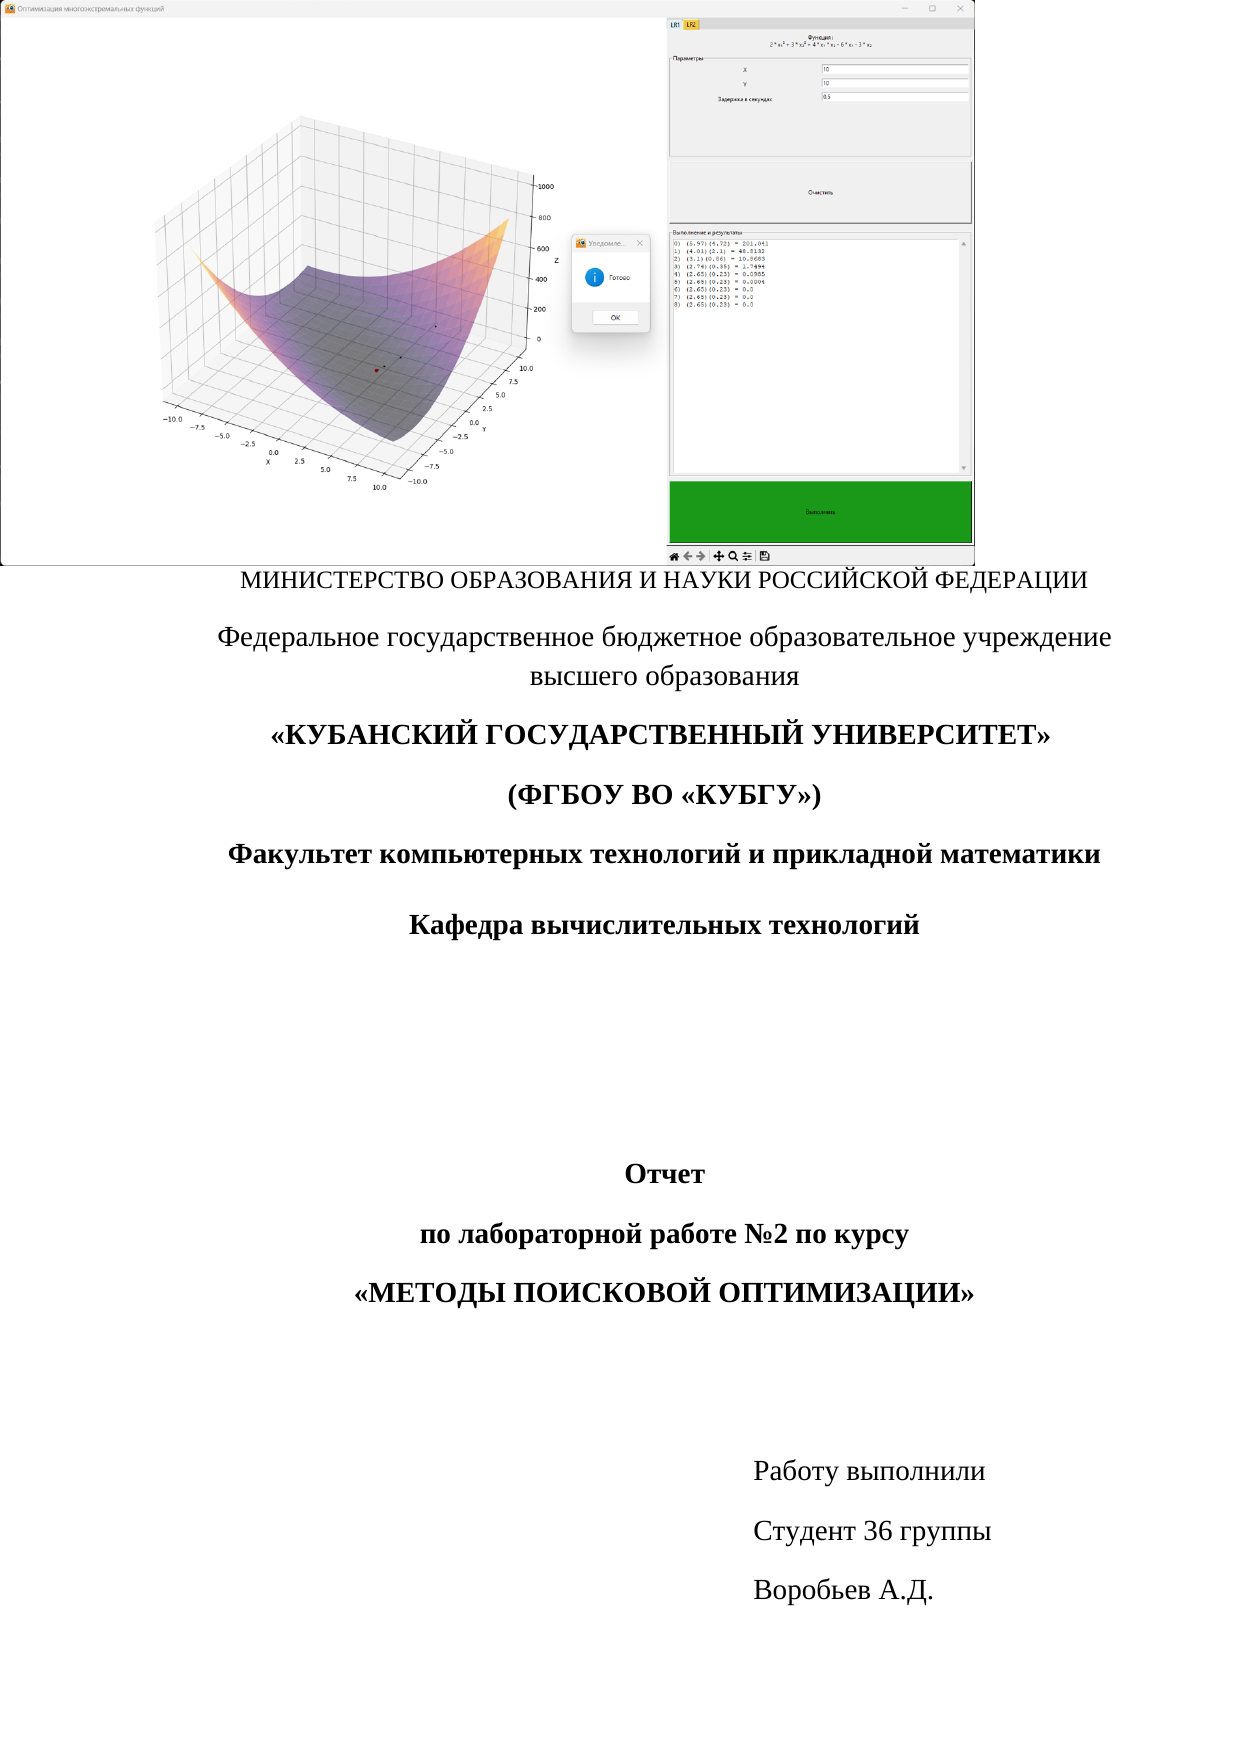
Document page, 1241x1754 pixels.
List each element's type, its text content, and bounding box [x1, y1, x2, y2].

picture [0, 0, 975, 566]
text Воробьев А.Д. [753, 1572, 1152, 1606]
text «МЕТОДЫ ПОИСКОВОЙ ОПТИМИЗАЦИИ» [177, 1275, 1152, 1309]
text Кафедра вычислительных технологий [177, 907, 1152, 941]
text Работу выполнили [753, 1453, 1152, 1487]
text Студент 36 группы [753, 1513, 1152, 1546]
text «КУБАНСКИЙ ГОСУДАРСТВЕННЫЙ УНИВЕРСИТЕТ» [177, 717, 1152, 751]
text по лабораторной работе №2 по курсу [177, 1216, 1152, 1249]
text Отчет [177, 1157, 1152, 1190]
text Федеральное государственное бюджетное образовательное учреждение высшего образования [177, 619, 1152, 692]
text МИНИСТЕРСТВО ОБРАЗОВАНИЯ И НАУКИ РОССИЙСКОЙ ФЕДЕРАЦИИ [177, 118, 1152, 594]
text (ФГБОУ ВО «КУБГУ») [177, 777, 1152, 810]
text Факультет компьютерных технологий и прикладной математики [177, 836, 1152, 870]
